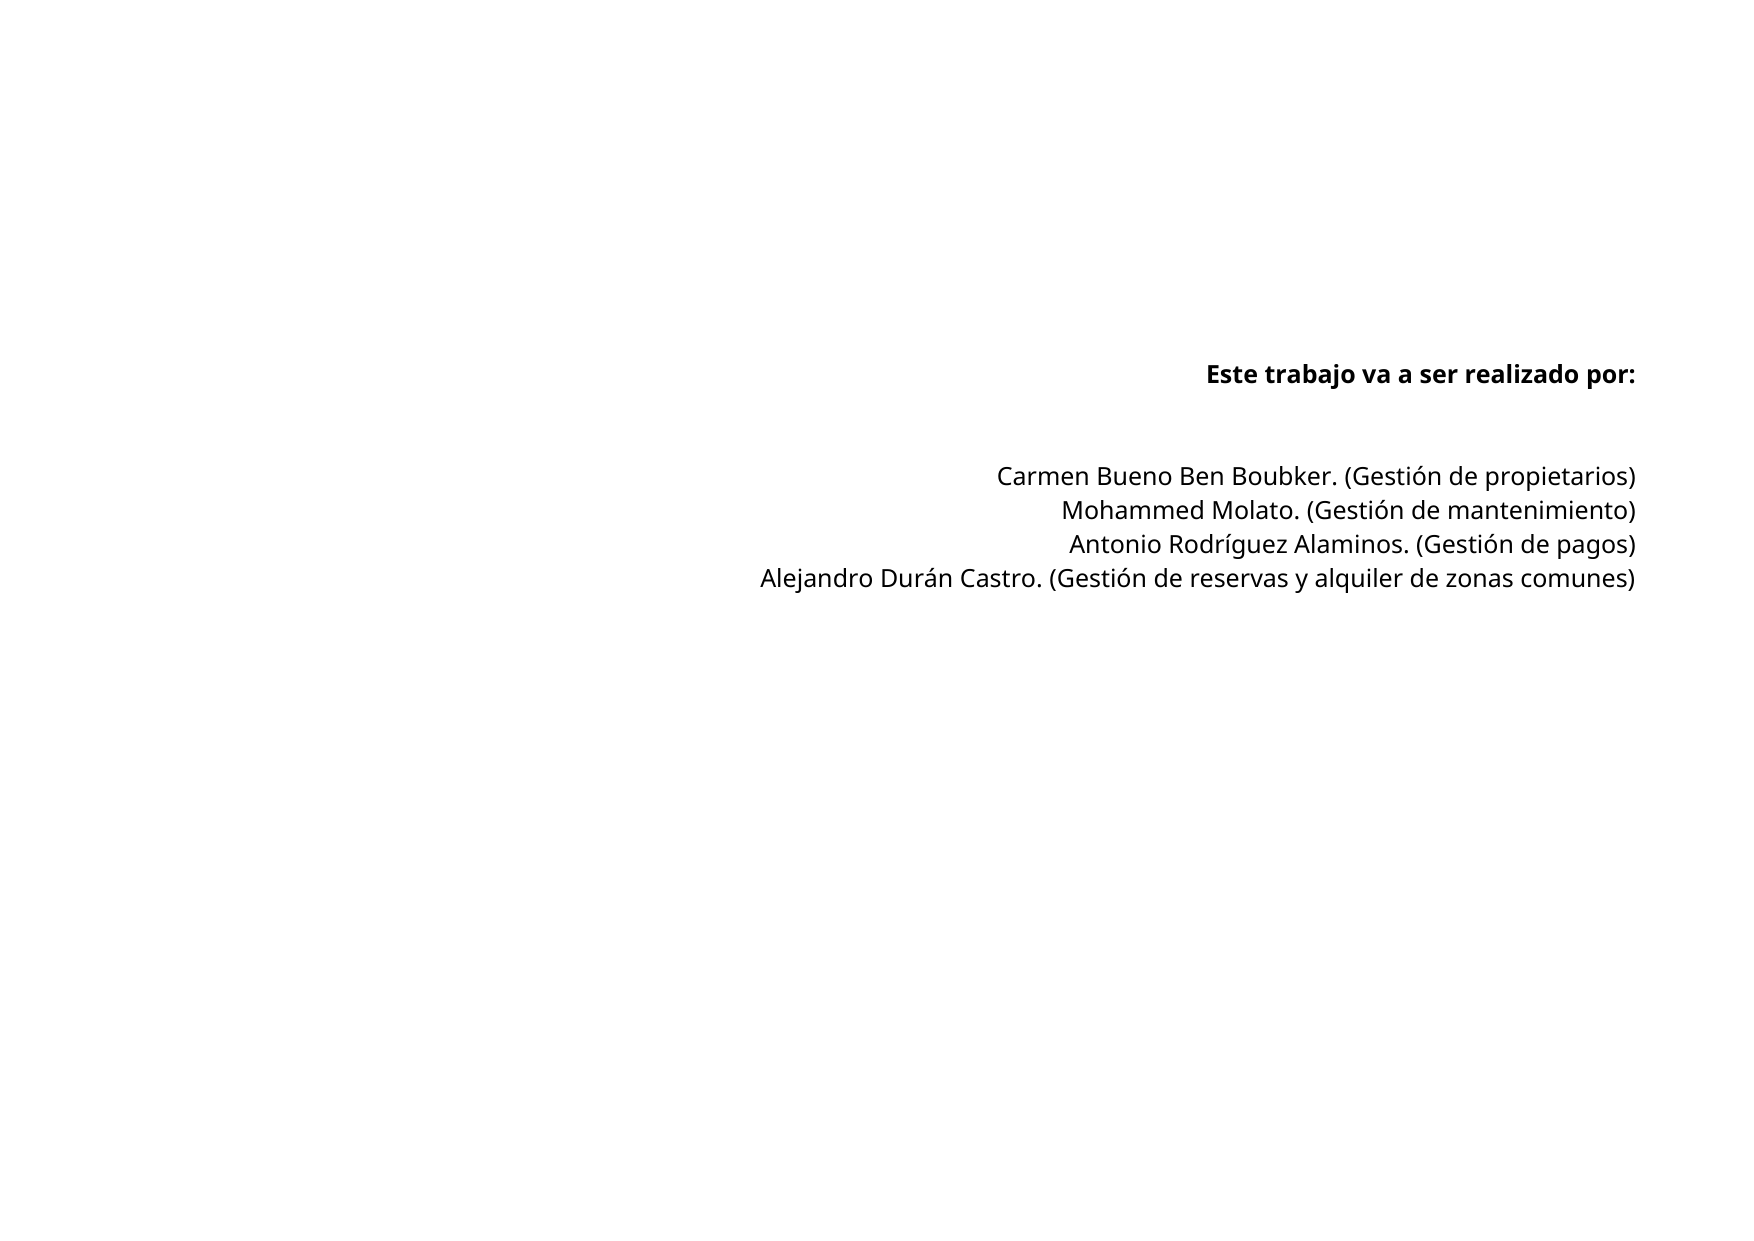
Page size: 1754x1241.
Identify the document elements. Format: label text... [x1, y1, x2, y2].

text Alejandro Durán Castro. (Gestión de reservas y alquiler de zonas comunes) [118, 561, 1636, 595]
text Mohammed Molato. (Gestión de mantenimiento) [118, 493, 1636, 527]
text Este trabajo va a ser realizado por: [118, 357, 1636, 391]
text Carmen Bueno Ben Boubker. (Gestión de propietarios) [118, 459, 1636, 493]
text Antonio Rodríguez Alaminos. (Gestión de pagos) [118, 527, 1636, 561]
